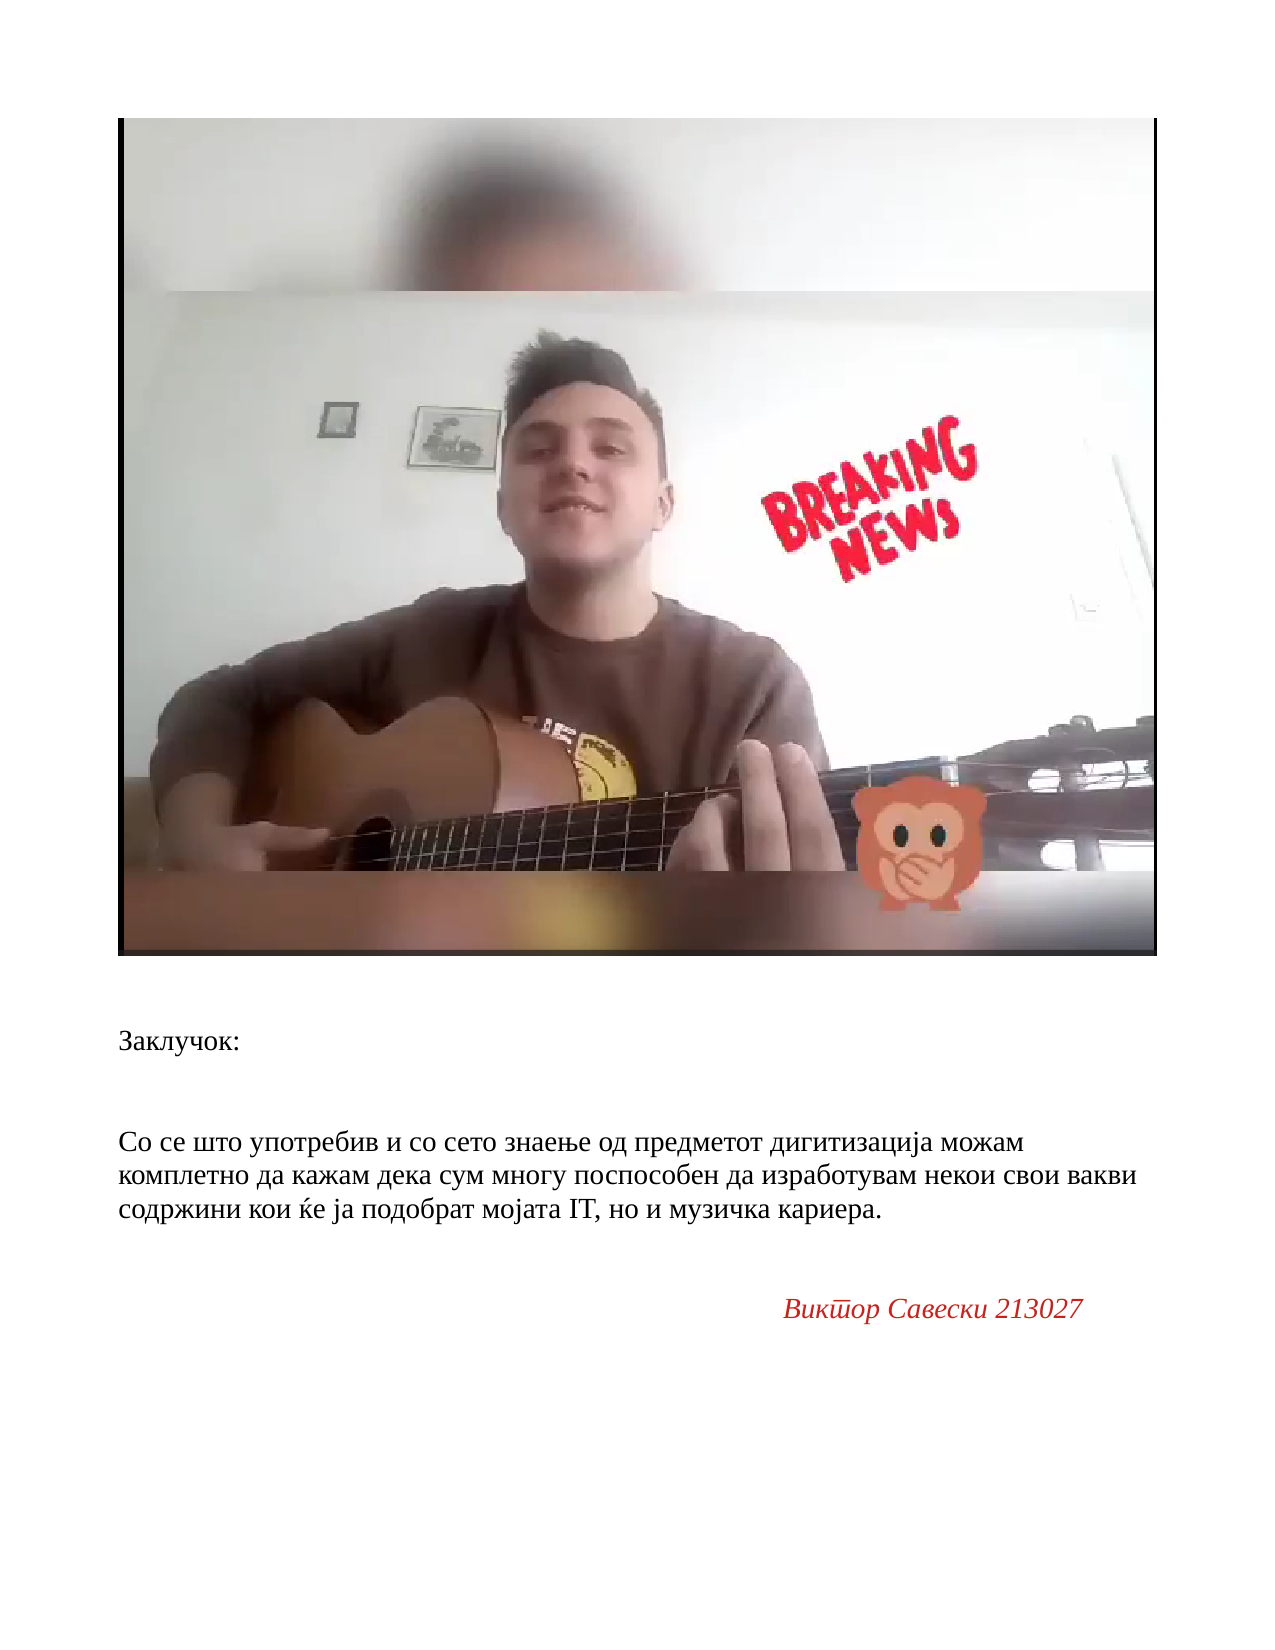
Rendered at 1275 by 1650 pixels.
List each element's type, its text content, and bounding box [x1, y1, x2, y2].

text Виктор Савески 213027 [118, 1291, 1157, 1325]
text Со се што употребив и со сето знаење од предметот дигитизација можам комплетно да кажам дека сум многу поспособен да изработувам некои свои вакви содржини кои ќе ја подобрат мојата IT, но и музичка кариера. [118, 1124, 1157, 1224]
text Заклучок: [118, 1023, 1157, 1057]
picture [118, 118, 1157, 956]
